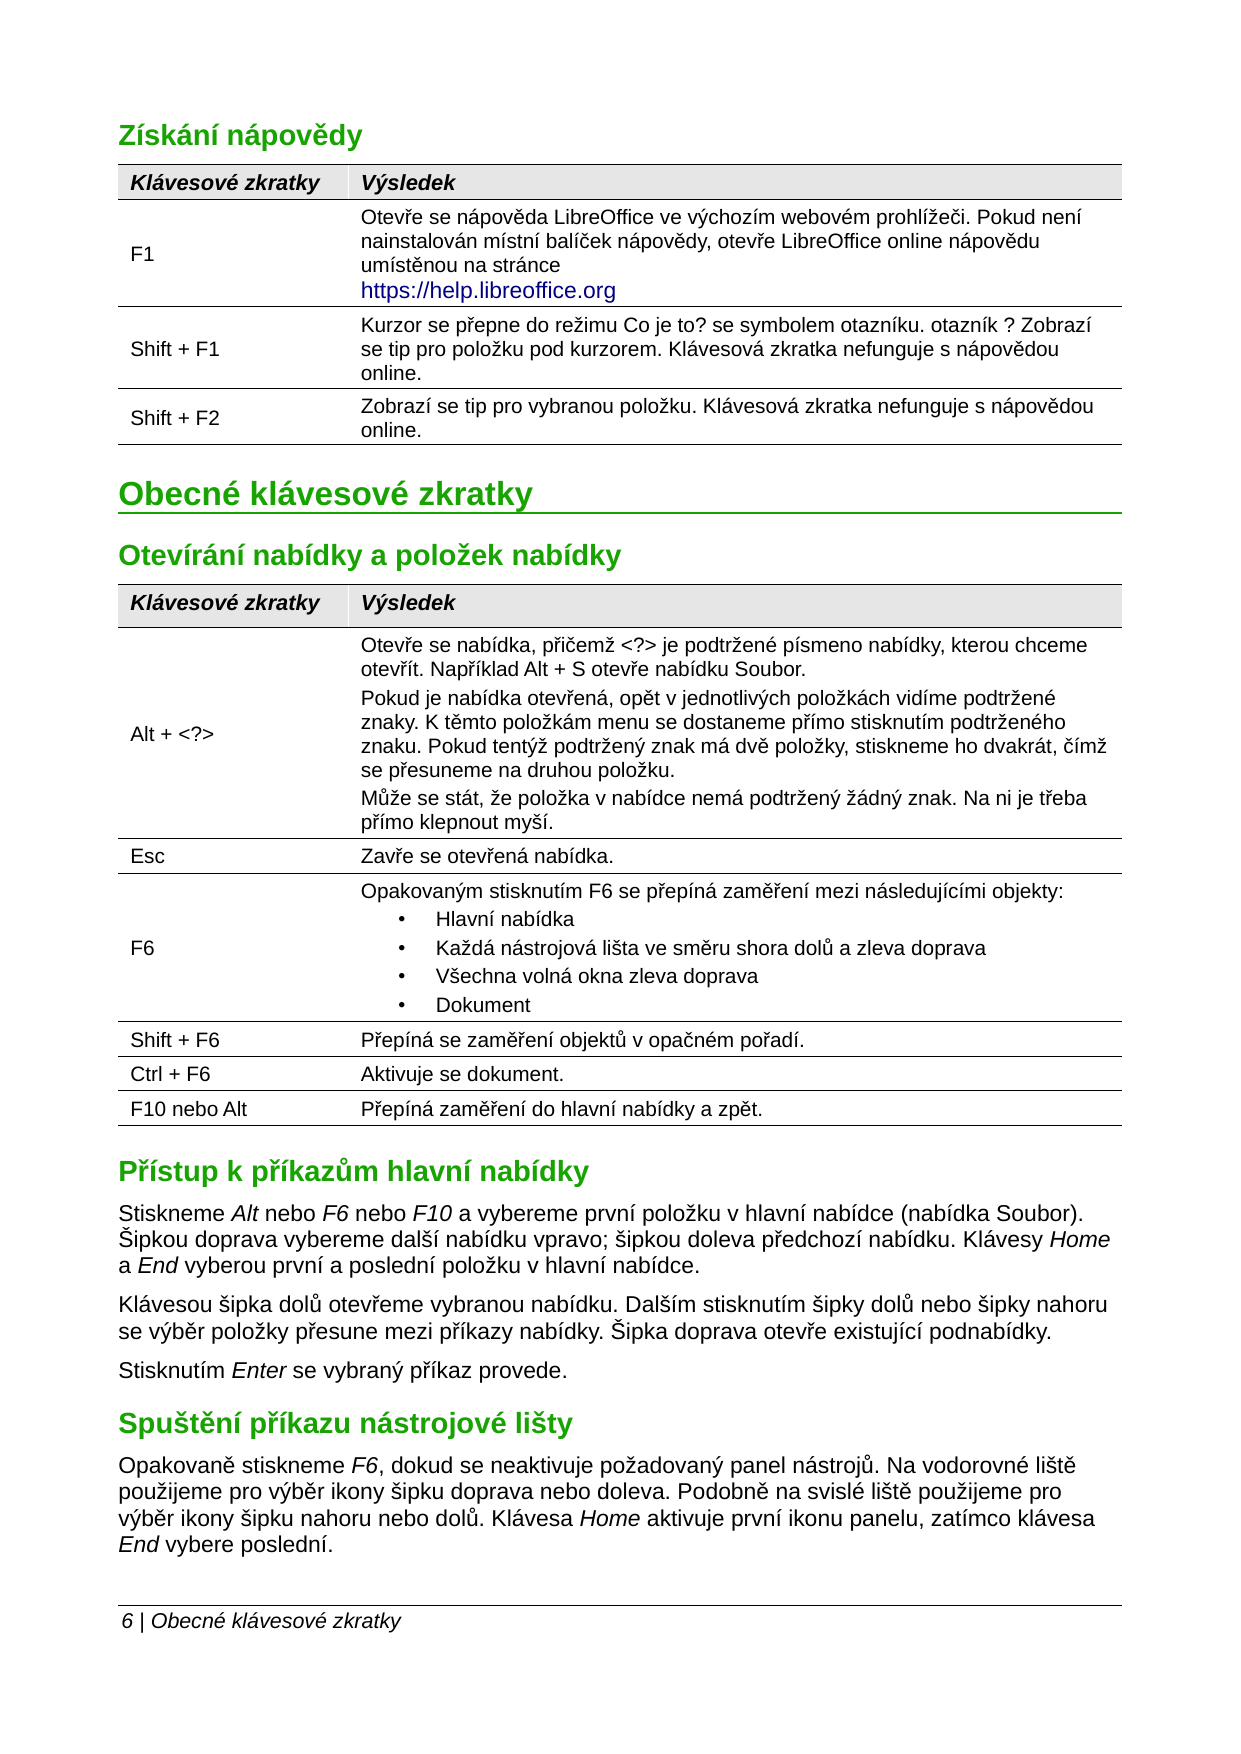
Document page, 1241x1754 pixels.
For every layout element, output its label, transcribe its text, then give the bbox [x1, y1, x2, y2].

table_cell Opakovaným stisknutím F6 se přepíná zaměření mezi následujícími objekty: Hlavní nabídka Každá nástrojová lišta ve směru shora dolů a zleva doprava Všechna volná okna zleva doprava Dokument [349, 874, 1122, 1021]
table_cell F10 nebo Alt [118, 1091, 348, 1125]
subtitle Získání nápovědy [118, 118, 1122, 152]
table_header Výsledek [349, 165, 1122, 199]
table_cell Ctrl + F6 [118, 1057, 348, 1090]
text Stiskneme Alt nebo F6 nebo F10 a vybereme první položku v hlavní nabídce (nabídka Soubor). Šipkou doprava vybereme další nabídku vpravo; šipkou doleva předchozí nabídku. Klávesy Home a End vyberou první a poslední položku v hlavní nabídce. [118, 1200, 1122, 1279]
table_cell Přepíná zaměření do hlavní nabídky a zpět. [349, 1091, 1122, 1125]
table_cell Alt + <?> [118, 628, 348, 838]
table_header Klávesové zkratky [118, 165, 348, 199]
table_cell Shift + F2 [118, 389, 348, 444]
subtitle Obecné klávesové zkratky [118, 474, 1122, 512]
table_cell Esc [118, 839, 348, 873]
table_cell Otevře se nápověda LibreOffice ve výchozím webovém prohlížeči. Pokud není nainstalován místní balíček nápovědy, otevře LibreOffice online nápovědu umístěnou na stránce https://help.libreoffice.org [349, 200, 1122, 306]
text Stisknutím Enter se vybraný příkaz provede. [118, 1357, 1122, 1383]
subtitle Spuštění příkazu nástrojové lišty [118, 1407, 1122, 1440]
table_cell Zobrazí se tip pro vybranou položku. Klávesová zkratka nefunguje s nápovědou online. [349, 389, 1122, 444]
table_cell Kurzor se přepne do režimu Co je to? se symbolem otazníku. otazník ? Zobrazí se tip pro položku pod kurzorem. Klávesová zkratka nefunguje s nápovědou online. [349, 307, 1122, 387]
table_cell Shift + F6 [118, 1022, 348, 1056]
table_cell Přepíná se zaměření objektů v opačném pořadí. [349, 1022, 1122, 1056]
table_cell Aktivuje se dokument. [349, 1057, 1122, 1090]
table_cell Otevře se nabídka, přičemž <?> je podtržené písmeno nabídky, kterou chceme otevřít. Například Alt + S otevře nabídku Soubor. Pokud je nabídka otevřená, opět v jednotlivých položkách vidíme podtržené znaky. K těmto položkám menu se dostaneme přímo stisknutím podtrženého znaku. Pokud tentýž podtržený znak má dvě položky, stiskneme ho dvakrát, čímž se přesuneme na druhou položku. Může se stát, že položka v nabídce nemá podtržený žádný znak. Na ni je třeba přímo klepnout myší. [349, 628, 1122, 838]
table_header Výsledek [349, 585, 1122, 627]
subtitle Otevírání nabídky a položek nabídky [118, 538, 1122, 572]
table_cell F1 [118, 200, 348, 306]
table_cell Shift + F1 [118, 307, 348, 387]
table_header Klávesové zkratky [118, 585, 348, 627]
subtitle Přístup k příkazům hlavní nabídky [118, 1154, 1122, 1188]
text Opakovaně stiskneme F6, dokud se neaktivuje požadovaný panel nástrojů. Na vodorovné liště použijeme pro výběr ikony šipku doprava nebo doleva. Podobně na svislé liště použijeme pro výběr ikony šipku nahoru nebo dolů. Klávesa Home aktivuje první ikonu panelu, zatímco klávesa End vybere poslední. [118, 1452, 1122, 1557]
text Klávesou šipka dolů otevřeme vybranou nabídku. Dalším stisknutím šipky dolů nebo šipky nahoru se výběr položky přesune mezi příkazy nabídky. Šipka doprava otevře existující podnabídky. [118, 1291, 1122, 1344]
table_cell F6 [118, 874, 348, 1021]
table_cell Zavře se otevřená nabídka. [349, 839, 1122, 873]
